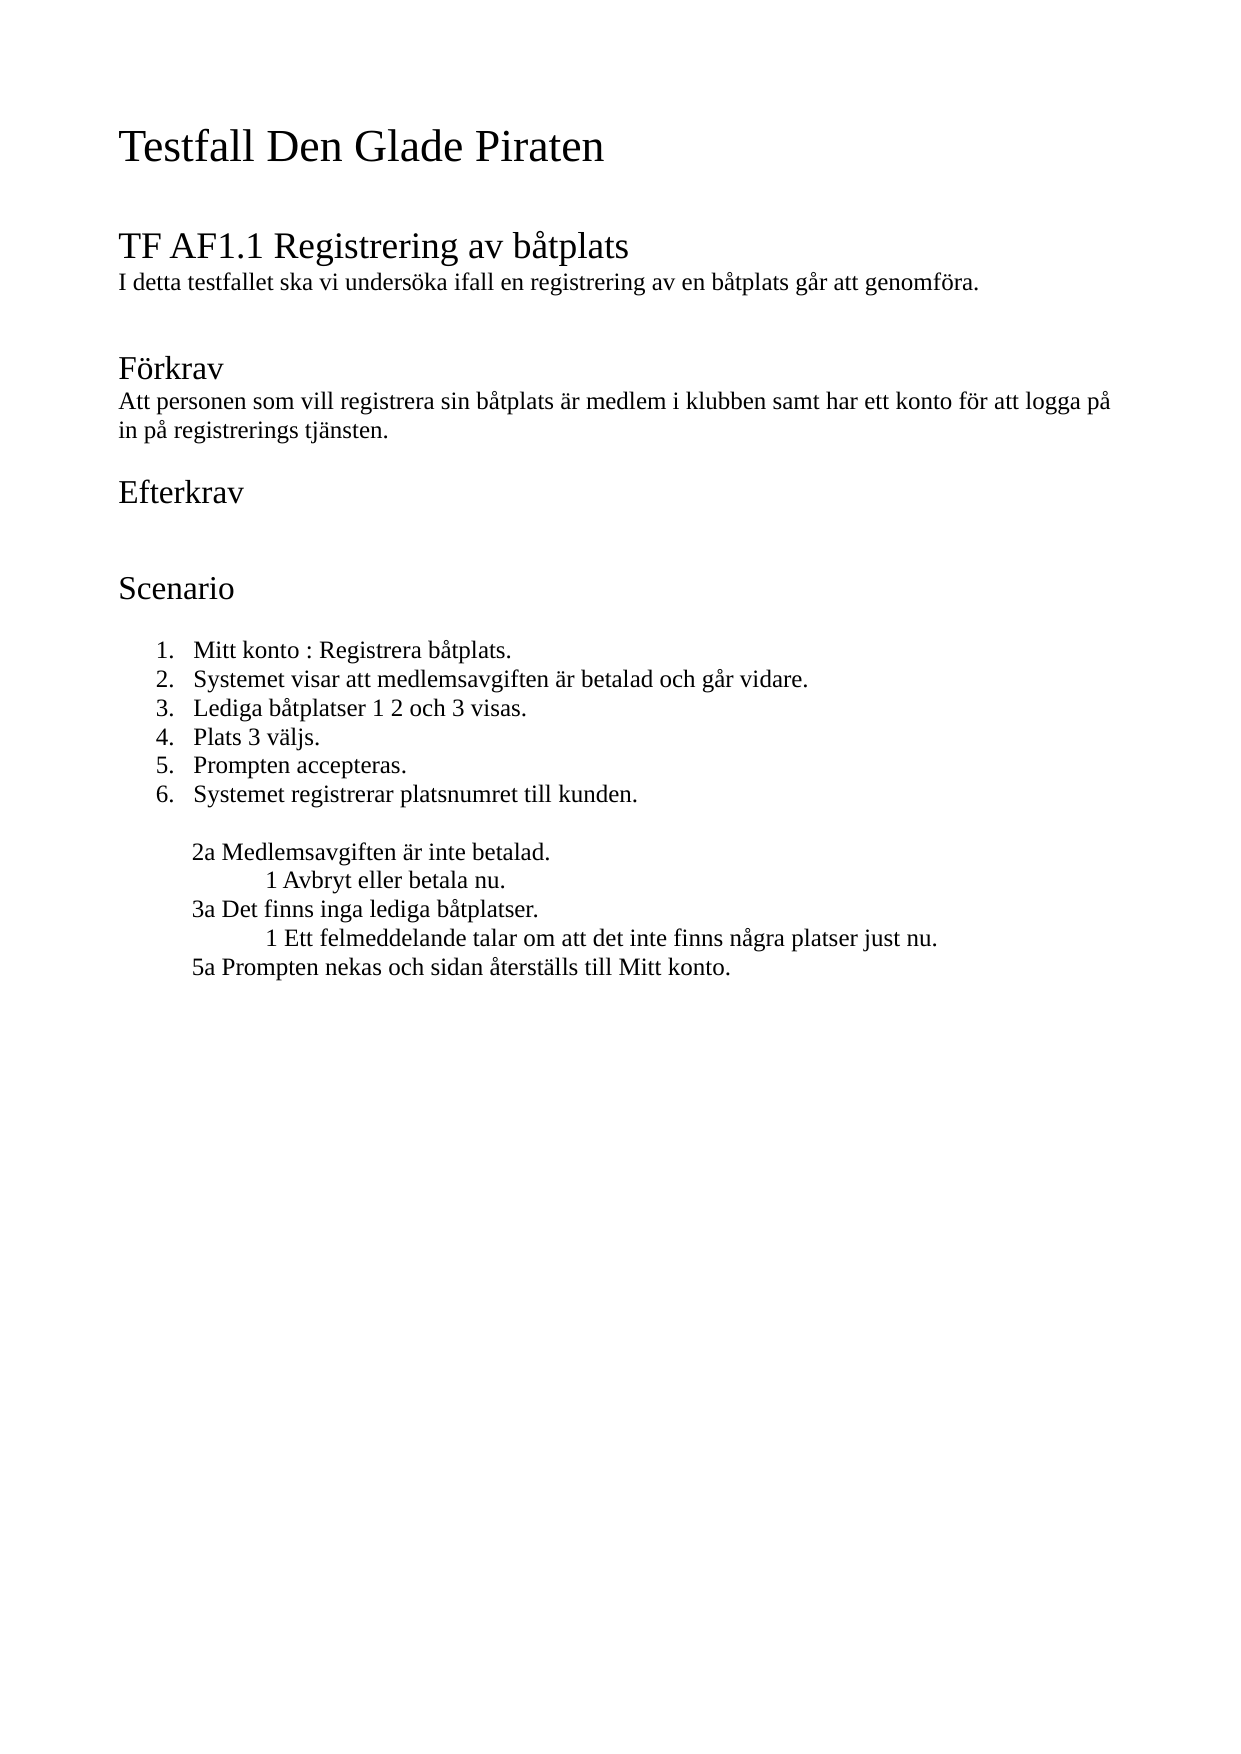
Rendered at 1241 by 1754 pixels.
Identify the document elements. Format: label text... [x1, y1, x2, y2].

text TF AF1.1 Registrering av båtplats [118, 223, 1122, 267]
text Efterkrav [118, 473, 1122, 511]
text Att personen som vill registrera sin båtplats är medlem i klubben samt har ett konto för att logga på in på registrerings tjänsten. [118, 386, 1122, 444]
text 1 Avbryt eller betala nu. [118, 866, 1122, 894]
text 2a Medlemsavgiften är inte betalad. [118, 837, 1122, 866]
text 5a Prompten nekas och sidan återställs till Mitt konto. [118, 952, 1122, 981]
list Mitt konto : Registrera båtplats. [156, 636, 1122, 664]
list Systemet visar att medlemsavgiften är betalad och går vidare. [156, 664, 1122, 693]
text 3a Det finns inga lediga båtplatser. [118, 894, 1122, 923]
list Systemet registrerar platsnumret till kunden. [156, 779, 1122, 808]
list Prompten accepteras. [156, 751, 1122, 779]
list Lediga båtplatser 1 2 och 3 visas. [156, 693, 1122, 722]
text Testfall Den Glade Piraten [118, 118, 1122, 171]
text I detta testfallet ska vi undersöka ifall en registrering av en båtplats går att genomföra. [118, 267, 1122, 295]
list Plats 3 väljs. [156, 722, 1122, 751]
text Scenario [118, 568, 1122, 607]
text 1 Ett felmeddelande talar om att det inte finns några platser just nu. [118, 923, 1122, 952]
text Förkrav [118, 348, 1122, 386]
